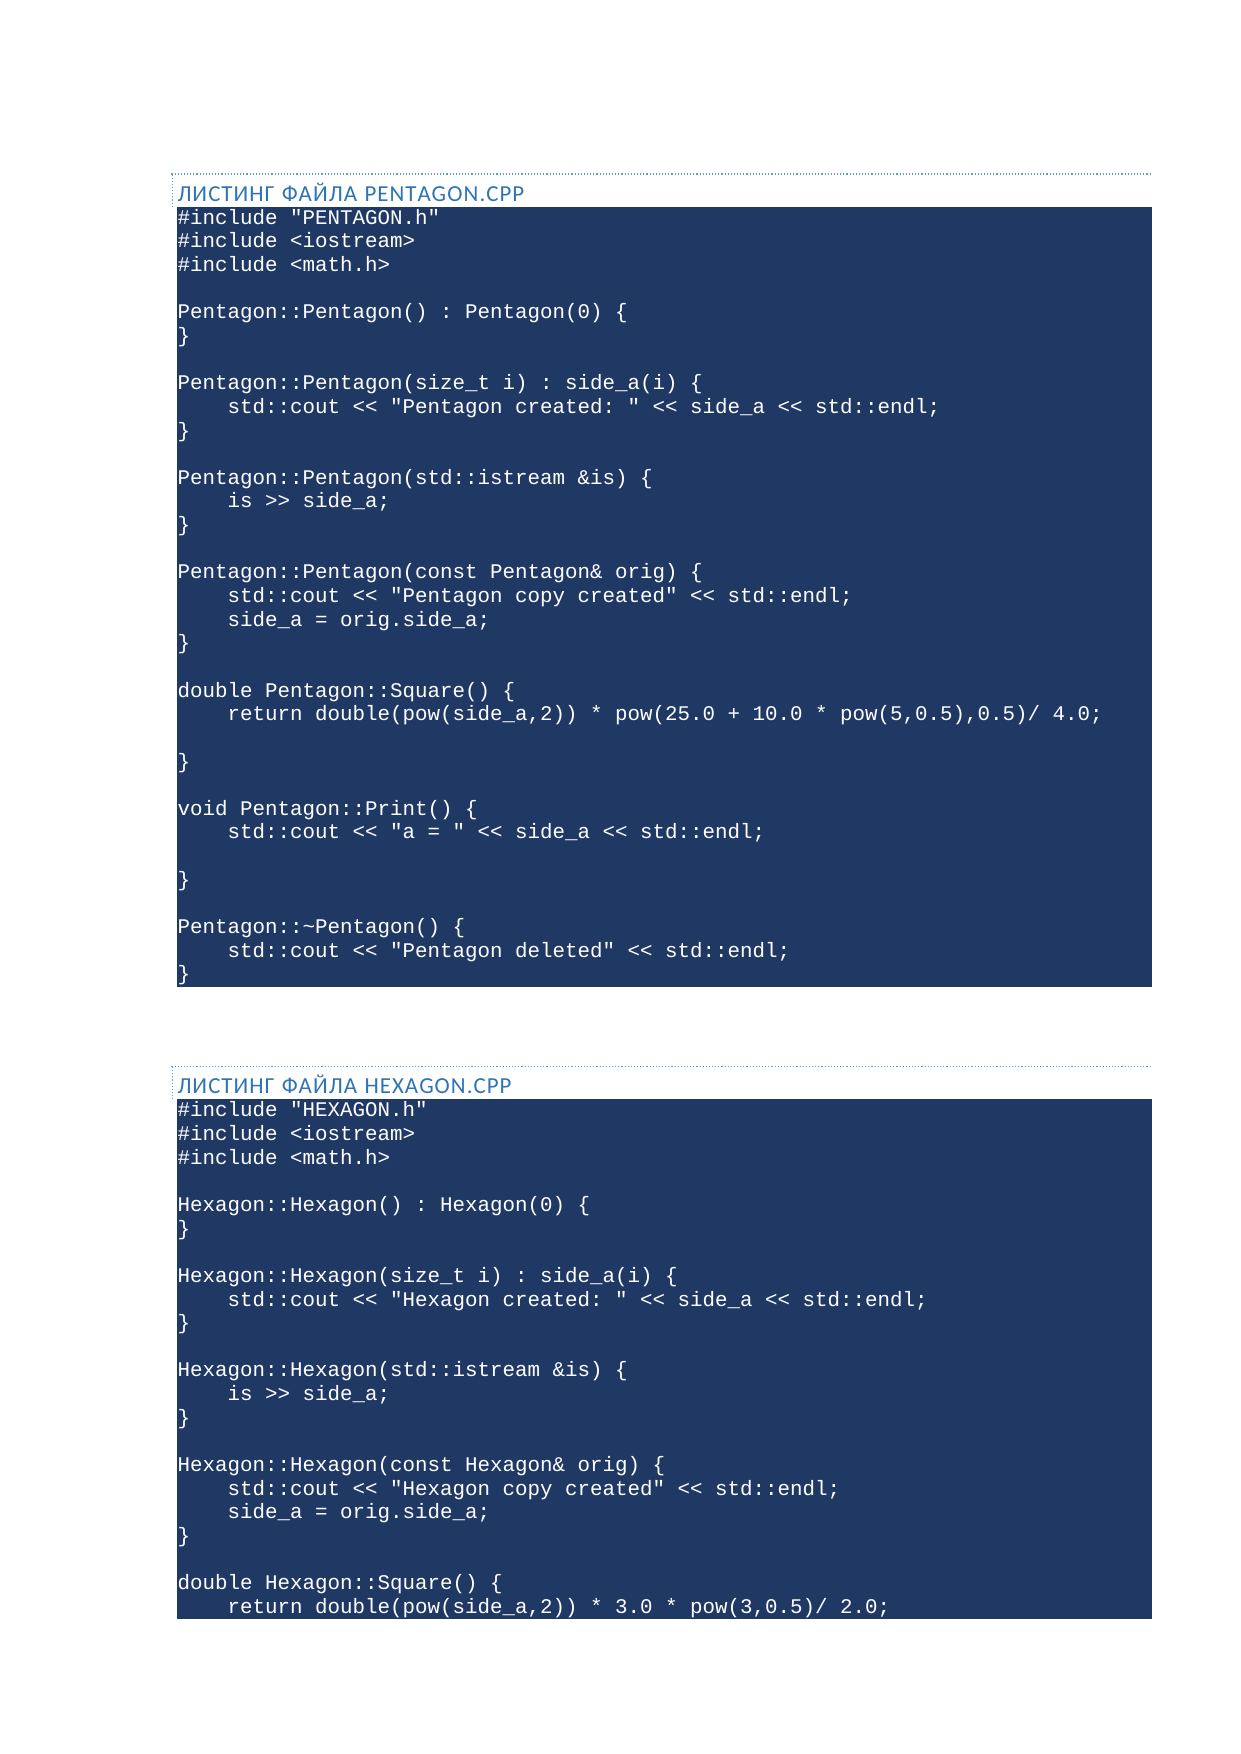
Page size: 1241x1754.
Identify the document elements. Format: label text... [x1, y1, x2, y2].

text Pentagon::~Pentagon() { [177, 916, 1152, 940]
text Pentagon::Pentagon(const Pentagon& orig) { [177, 561, 1152, 585]
text #include "HEXAGON.h" [177, 1099, 1152, 1123]
text double Pentagon::Square() { [177, 680, 1152, 703]
text } [177, 1407, 1152, 1430]
text is >> side_a; [177, 491, 1152, 514]
text } [177, 963, 1152, 987]
text } [177, 419, 1152, 443]
text } [177, 751, 1152, 774]
text } [177, 1218, 1152, 1241]
text } [177, 869, 1152, 892]
subtitle Листинг файла pentagon.cpp [171, 173, 1152, 207]
text std::cout << "Hexagon created: " << side_a << std::endl; [177, 1288, 1152, 1312]
text std::cout << "Pentagon deleted" << std::endl; [177, 940, 1152, 963]
text Pentagon::Pentagon(std::istream &is) { [177, 467, 1152, 491]
text #include "PENTAGON.h" [177, 207, 1152, 230]
text return double(pow(side_a,2)) * 3.0 * pow(3,0.5)/ 2.0; [177, 1596, 1152, 1619]
text Hexagon::Hexagon() : Hexagon(0) { [177, 1194, 1152, 1218]
text #include <iostream> [177, 1123, 1152, 1147]
text Hexagon::Hexagon(const Hexagon& orig) { [177, 1454, 1152, 1478]
text } [177, 1525, 1152, 1549]
text double Hexagon::Square() { [177, 1572, 1152, 1596]
text side_a = orig.side_a; [177, 1501, 1152, 1525]
text std::cout << "a = " << side_a << std::endl; [177, 822, 1152, 845]
text std::cout << "Hexagon copy created" << std::endl; [177, 1478, 1152, 1501]
text } [177, 325, 1152, 349]
text #include <math.h> [177, 254, 1152, 278]
text Hexagon::Hexagon(size_t i) : side_a(i) { [177, 1265, 1152, 1288]
text side_a = orig.side_a; [177, 609, 1152, 632]
text is >> side_a; [177, 1383, 1152, 1407]
text #include <math.h> [177, 1147, 1152, 1170]
text void Pentagon::Print() { [177, 798, 1152, 822]
text } [177, 632, 1152, 656]
text std::cout << "Pentagon created: " << side_a << std::endl; [177, 396, 1152, 419]
text std::cout << "Pentagon copy created" << std::endl; [177, 585, 1152, 609]
text Pentagon::Pentagon(size_t i) : side_a(i) { [177, 372, 1152, 396]
text } [177, 1312, 1152, 1336]
subtitle Листинг файла hexagon.cpp [171, 1066, 1152, 1099]
text } [177, 514, 1152, 538]
text Pentagon::Pentagon() : Pentagon(0) { [177, 301, 1152, 325]
text Hexagon::Hexagon(std::istream &is) { [177, 1359, 1152, 1383]
text return double(pow(side_a,2)) * pow(25.0 + 10.0 * pow(5,0.5),0.5)/ 4.0; [177, 703, 1152, 727]
text #include <iostream> [177, 230, 1152, 254]
